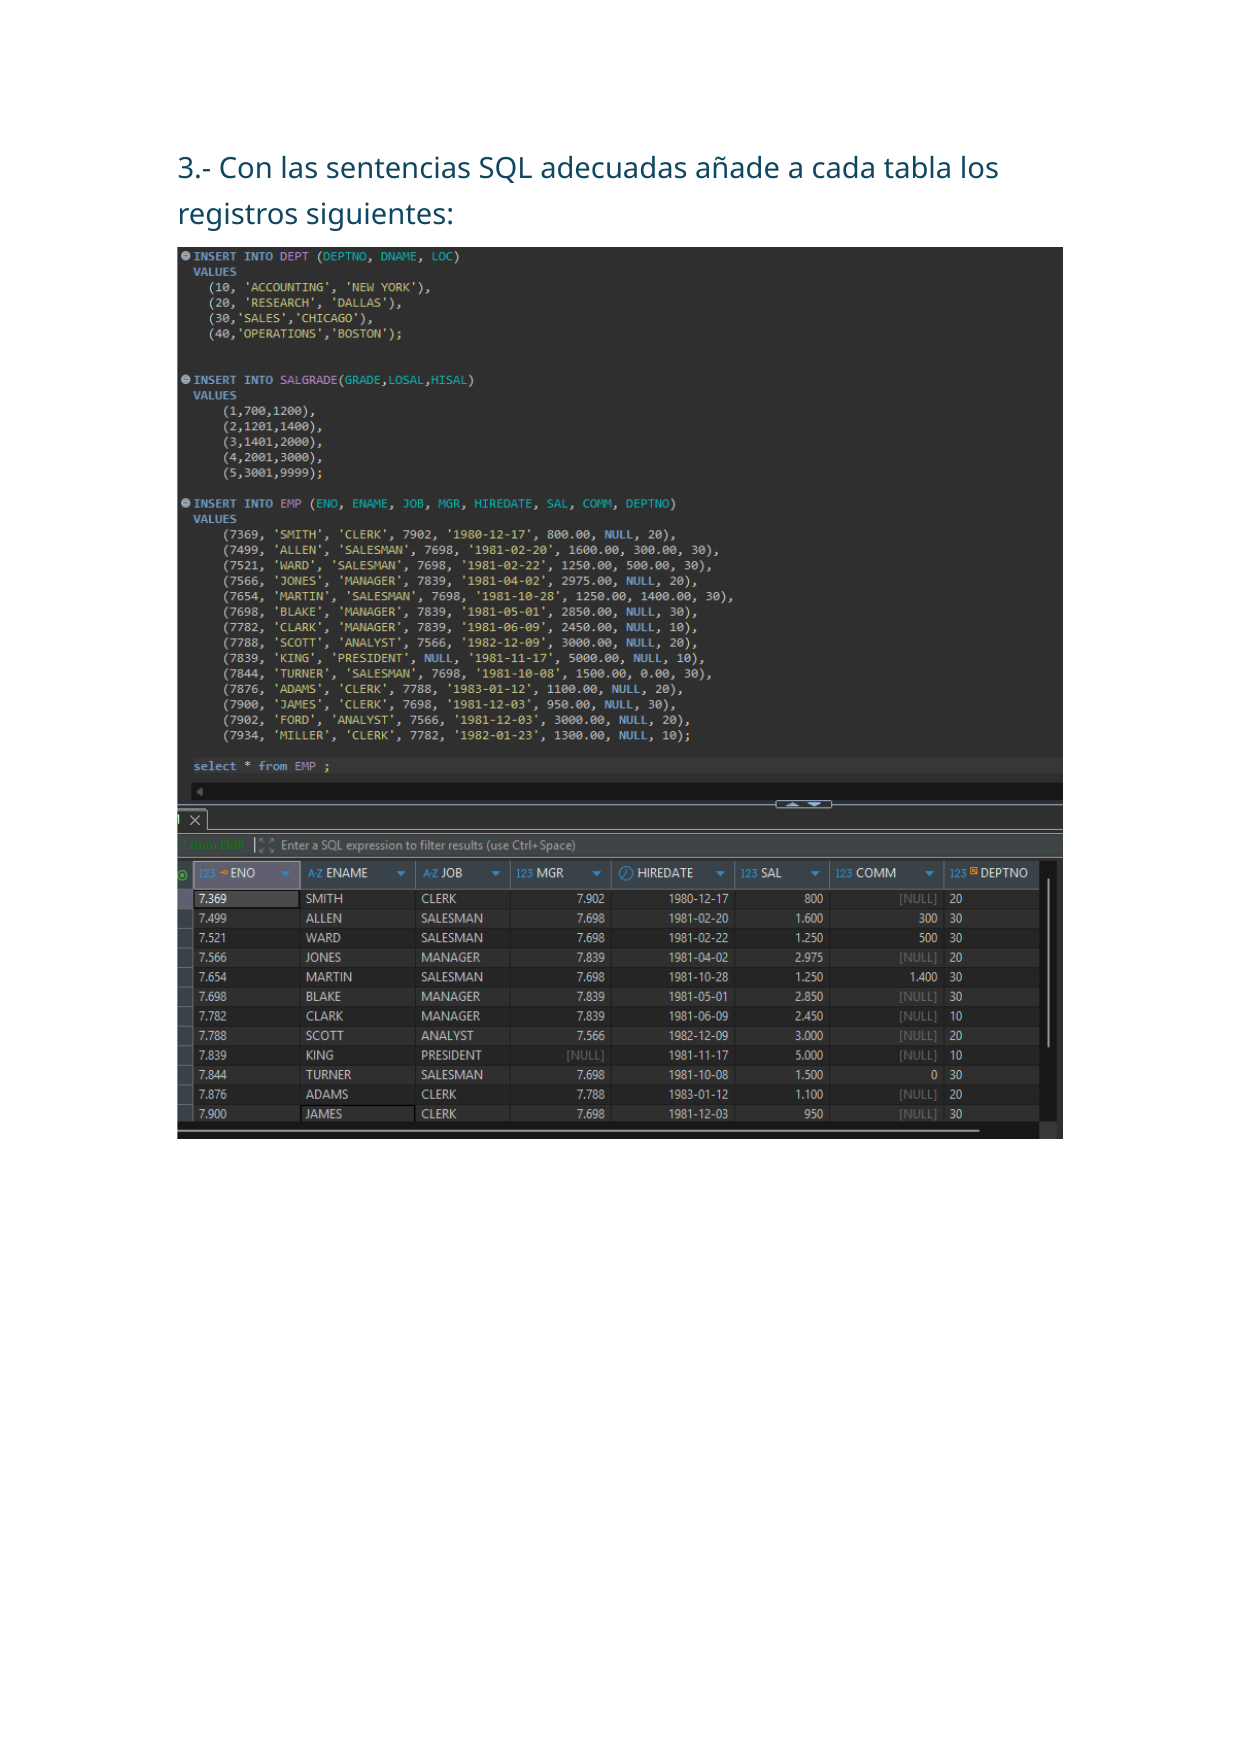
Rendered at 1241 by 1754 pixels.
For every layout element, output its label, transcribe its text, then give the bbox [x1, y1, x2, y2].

subtitle 3.- Con las sentencias SQL adecuadas añade a cada tabla los registros siguientes: [177, 148, 1063, 233]
